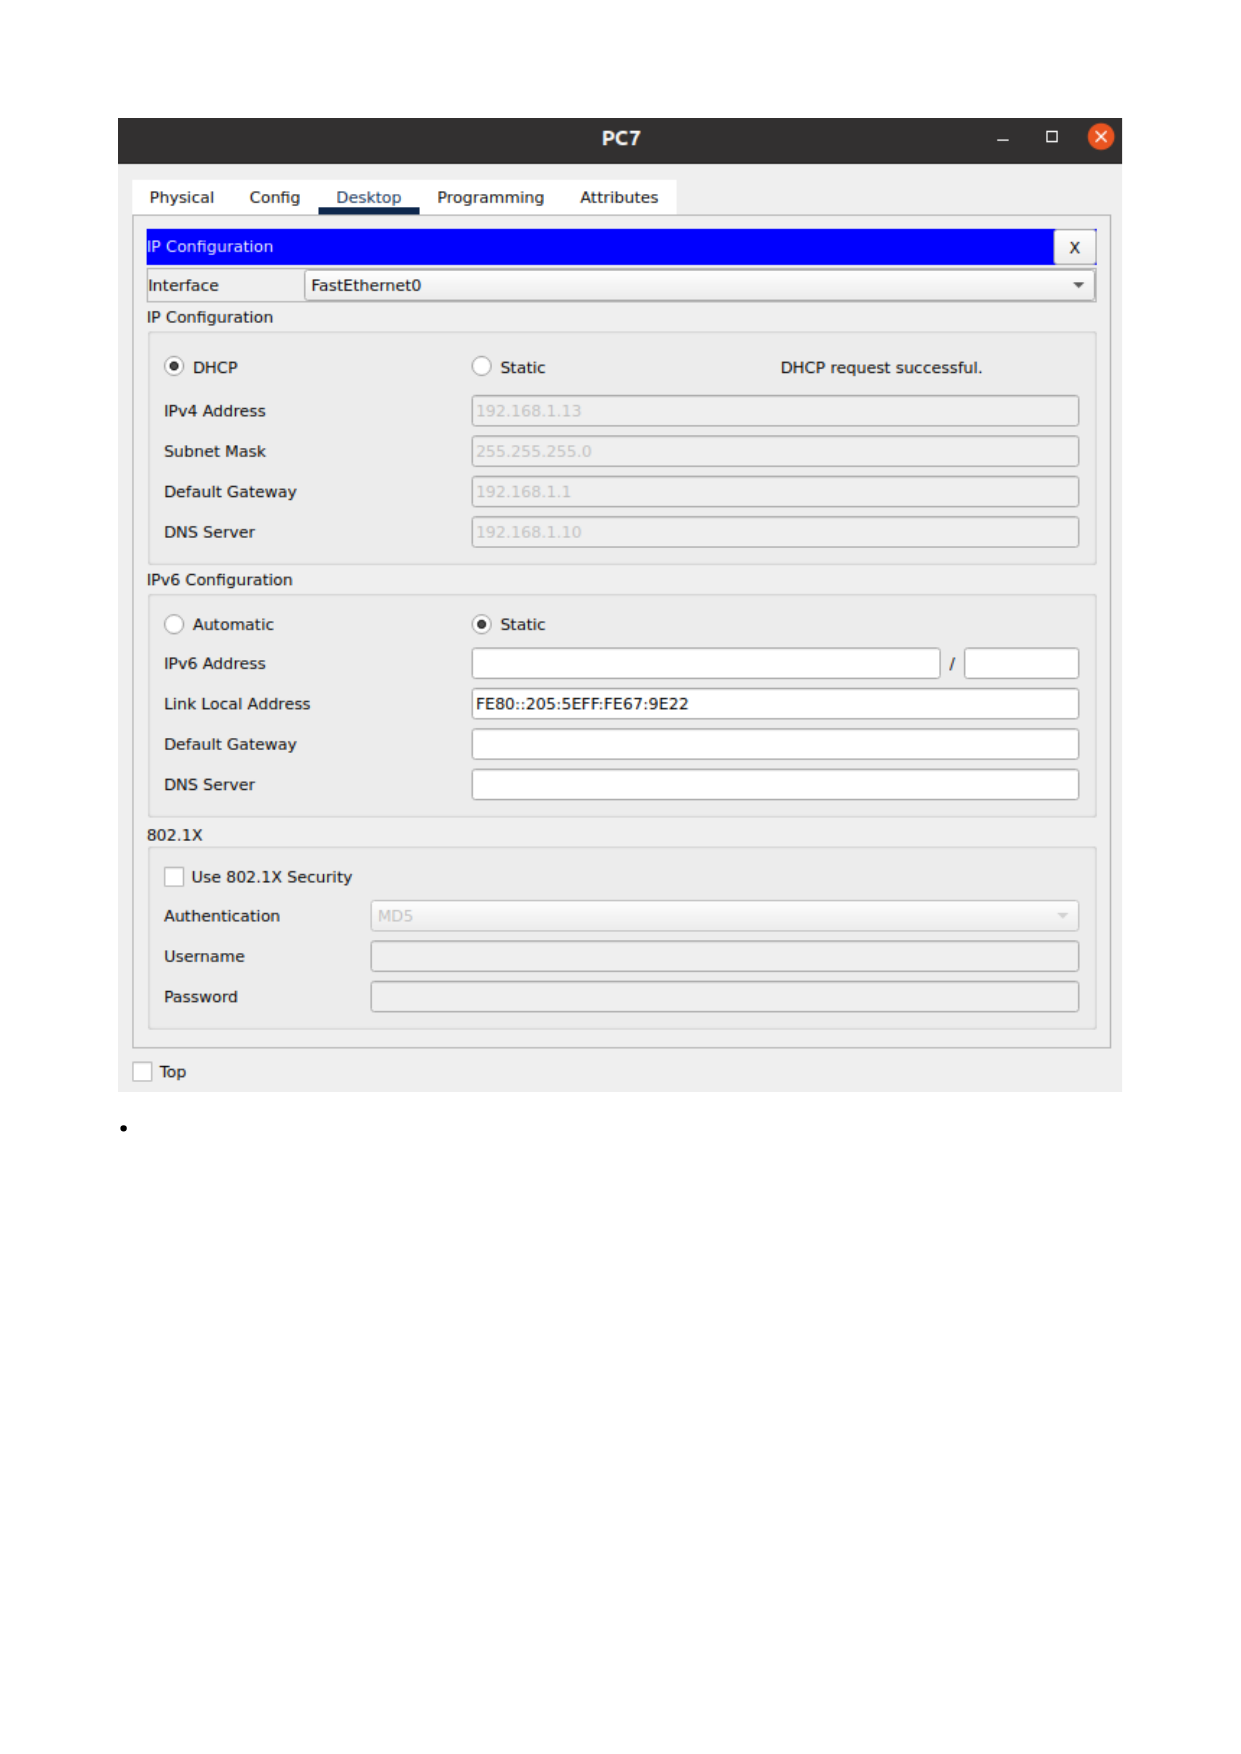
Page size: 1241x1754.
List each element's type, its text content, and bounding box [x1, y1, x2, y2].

picture [118, 118, 1123, 1092]
text . [118, 1092, 1122, 1143]
